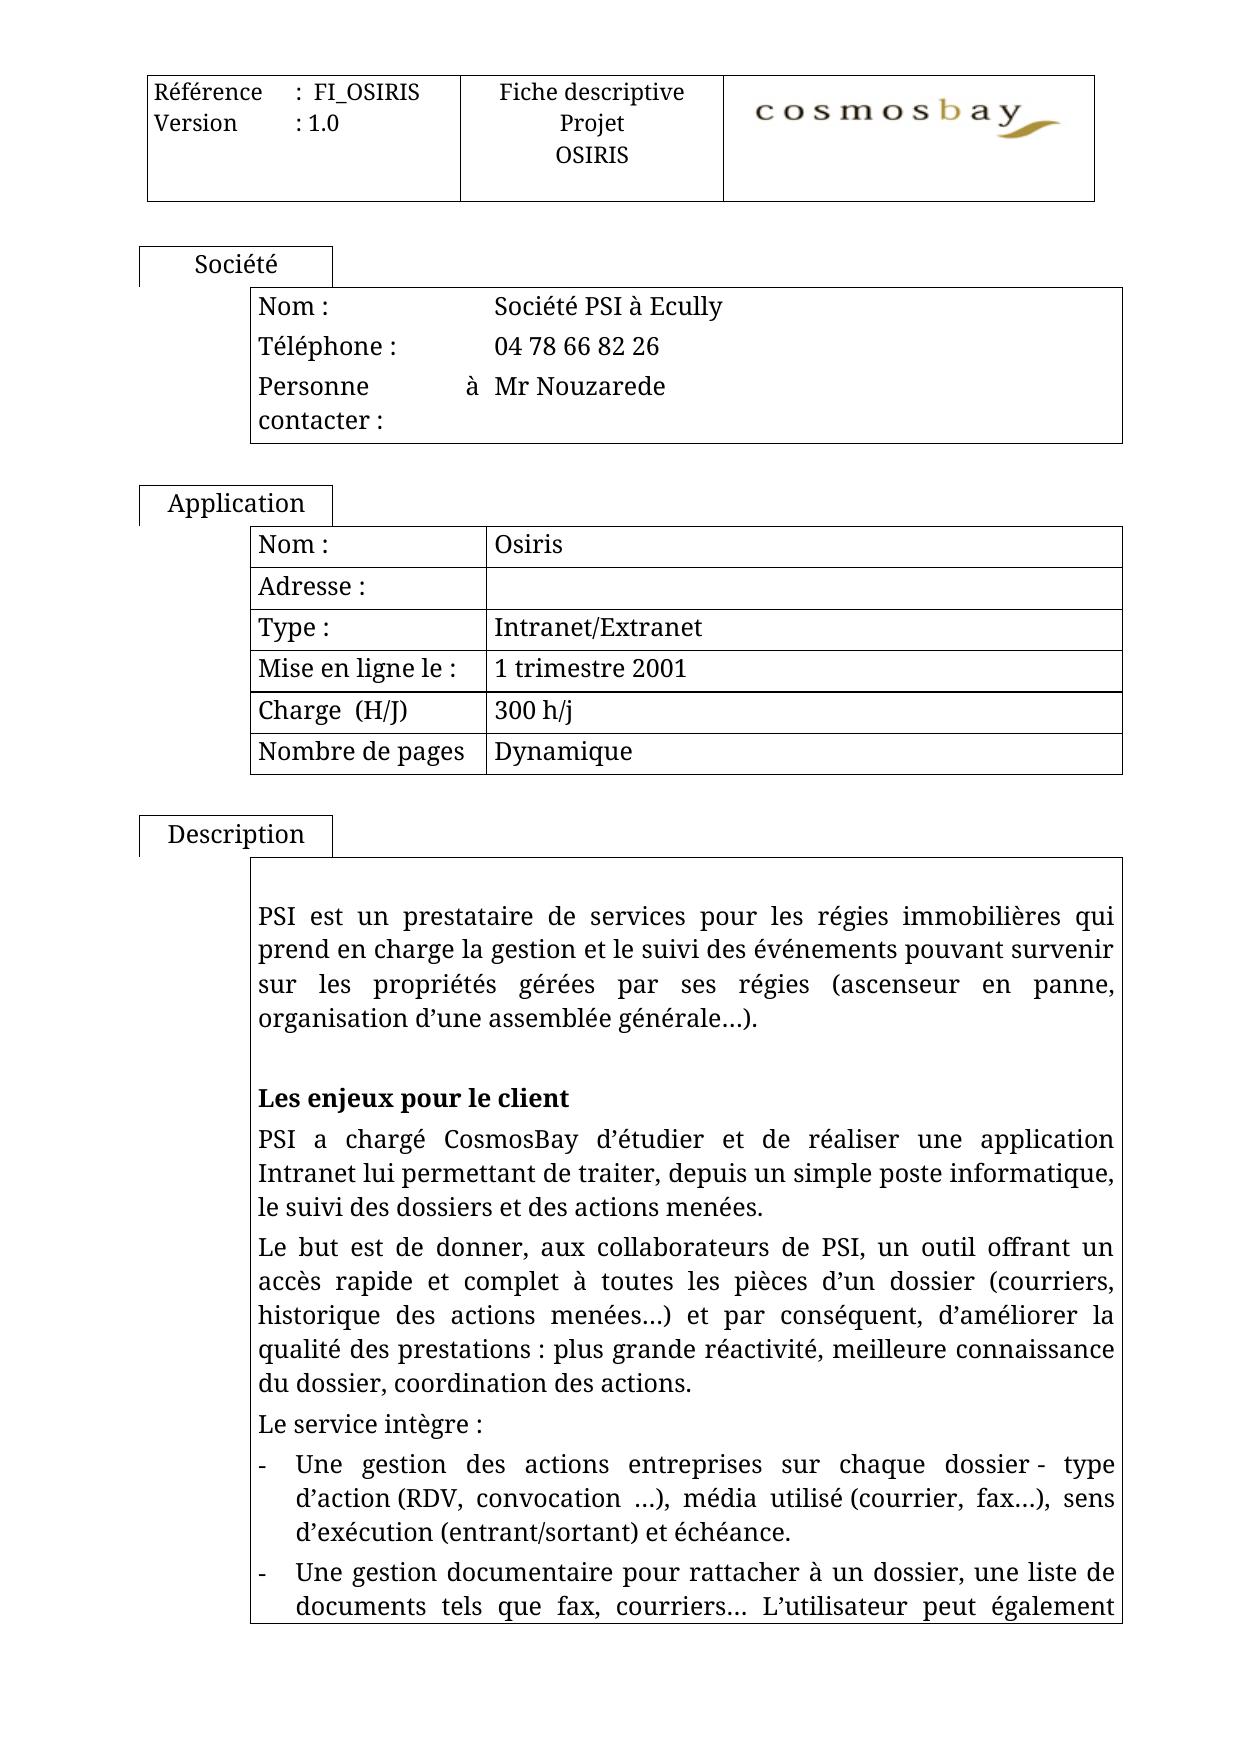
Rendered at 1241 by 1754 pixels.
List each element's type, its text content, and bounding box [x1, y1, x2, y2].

table_cell Dynamique [487, 734, 1122, 774]
table_cell 04 78 66 82 26 [487, 329, 1122, 369]
table_cell Nom : [251, 527, 486, 567]
table_cell [140, 287, 250, 328]
table_cell [140, 526, 250, 567]
table_cell Nombre de pages [251, 734, 486, 774]
table_cell 300 h/j [487, 693, 1122, 733]
table_header Société [140, 247, 332, 287]
picture [749, 85, 1069, 143]
table_cell [140, 857, 250, 1623]
table_cell Charge (H/J) [251, 693, 486, 733]
table_cell Mise en ligne le : [251, 651, 486, 691]
table_header Description [140, 816, 332, 857]
table_cell [140, 329, 250, 369]
table_cell [487, 568, 1122, 609]
table_cell [140, 369, 250, 443]
table_cell Mr Nouzarede [487, 369, 1122, 443]
table_cell Personne à contacter : [251, 369, 487, 443]
table_header [333, 815, 1123, 857]
table_cell [140, 650, 250, 691]
table_cell 1 trimestre 2001 [487, 651, 1122, 691]
table_cell Nom : [251, 288, 487, 328]
table_cell Adresse : [251, 568, 486, 609]
table_cell [140, 733, 250, 774]
table_header Application [140, 486, 332, 526]
table_cell Société PSI à Ecully [487, 288, 1122, 328]
table_cell [140, 567, 250, 609]
table_cell Osiris [487, 527, 1122, 567]
table_cell Intranet/Extranet [487, 610, 1122, 650]
table_cell [140, 609, 250, 650]
table_cell Type : [251, 610, 486, 650]
table_header [333, 246, 1123, 287]
table_cell Téléphone : [251, 329, 487, 369]
table_cell [140, 691, 250, 733]
table_header [333, 485, 1123, 526]
table_cell PSI est un prestataire de services pour les régies immobilières qui prend en charge la gestion et le suivi des événements pouvant survenir sur les propriétés gérées par ses régies (ascenseur en panne, organisation d’une assemblée générale…). Les enjeux pour le client PSI a chargé CosmosBay d’étudier et de réaliser une application Intranet lui permettant de traiter, depuis un simple poste informatique, le suivi des dossiers et des actions menées. Le but est de donner, aux collaborateurs de PSI, un outil offrant un accès rapide et complet à toutes les pièces d’un dossier (courriers, historique des actions menées…) et par conséquent, d’améliorer la qualité des prestations : plus grande réactivité, meilleure connaissance du dossier, coordination des actions. Le service intègre : Une gestion des actions entreprises sur chaque dossier - type d’action (RDV, convocation …), média utilisé (courrier, fax…), sens d’exécution (entrant/sortant) et échéance. Une gestion documentaire pour rattacher à un dossier, une liste de documents tels que fax, courriers… L’utilisateur peut également [251, 858, 1122, 1623]
